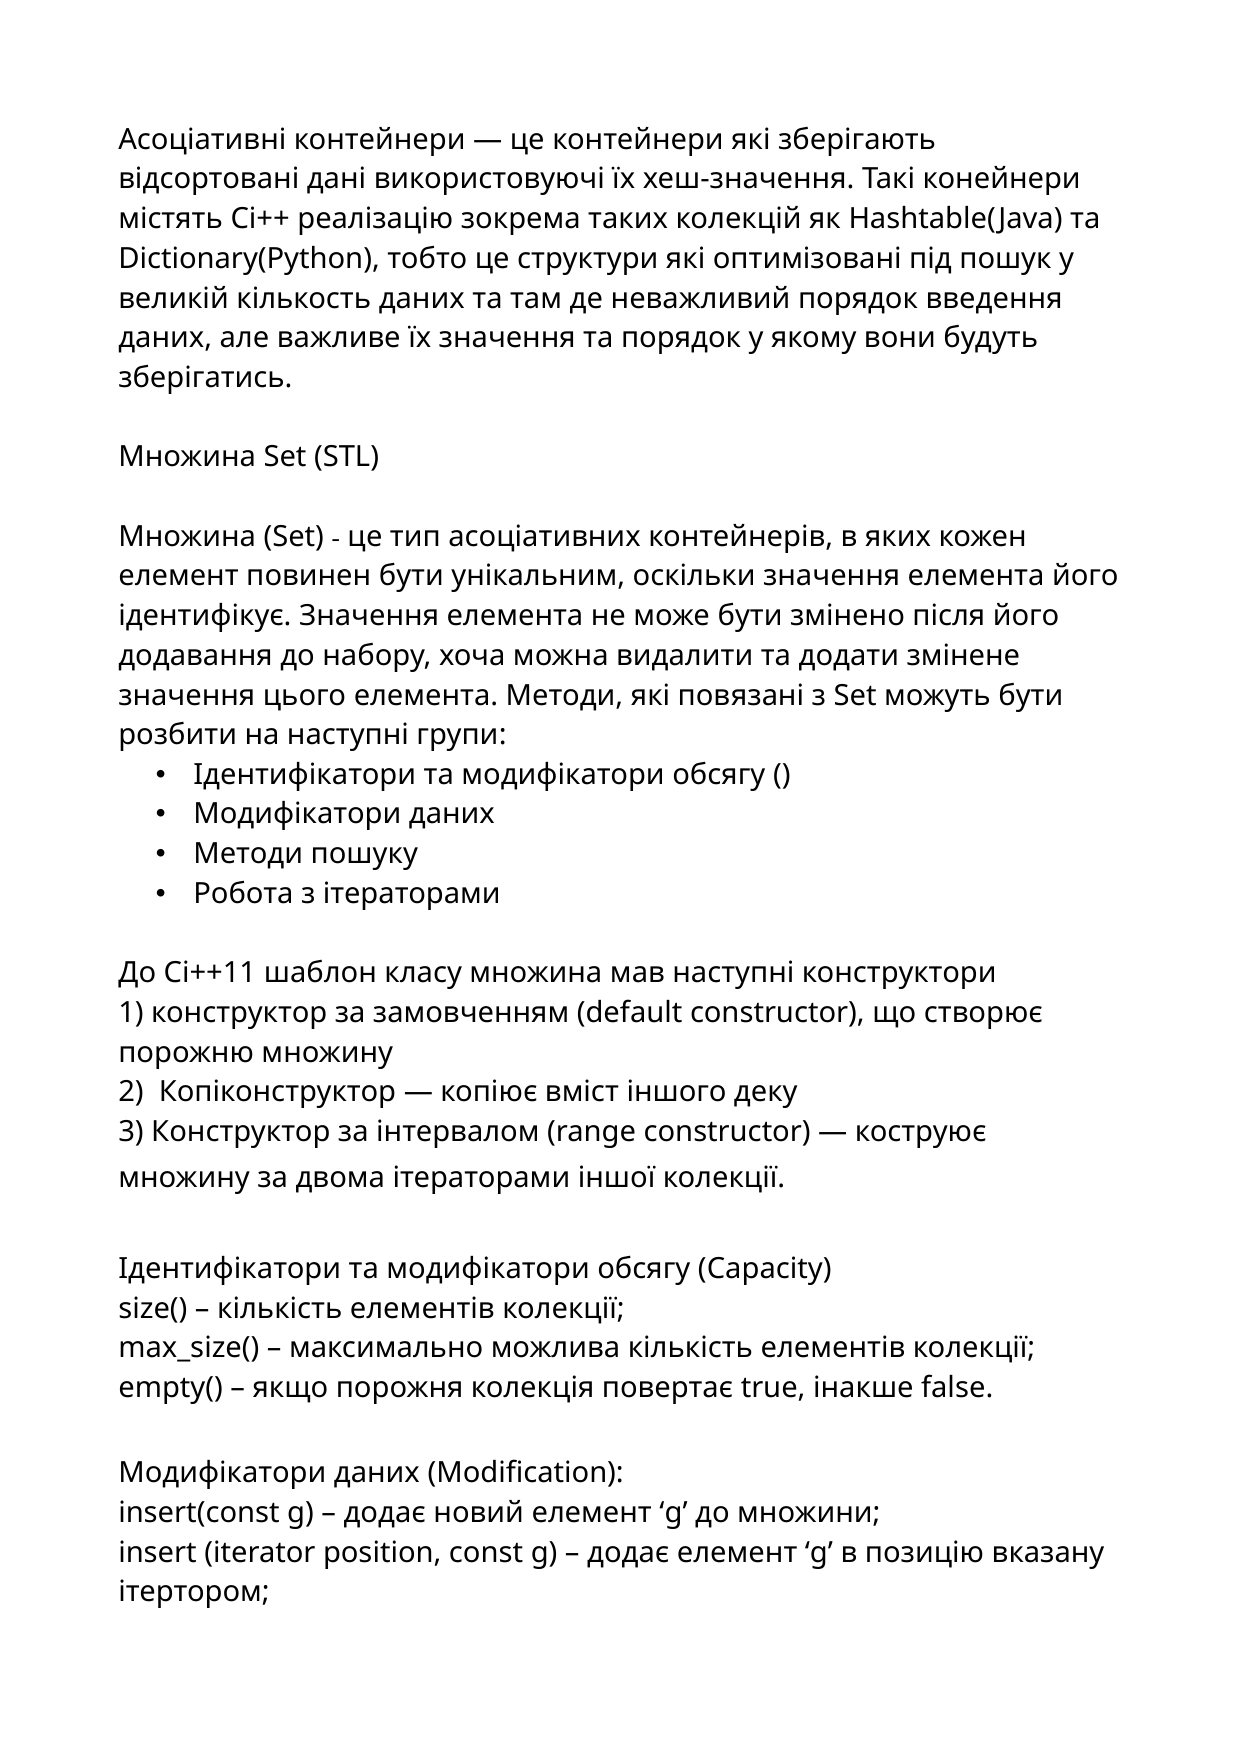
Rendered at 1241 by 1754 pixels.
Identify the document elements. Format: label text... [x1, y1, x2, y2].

text Модифікатори даних (Modification): [118, 1452, 1122, 1491]
list Робота з ітераторами [156, 872, 1122, 912]
text Множина Set (STL) [118, 436, 1122, 475]
text insert(const g) – додає новий елемент ‘g’ до множини; [118, 1491, 1122, 1531]
text empty() – якщо порожня колекція повертає true, інакше false. [118, 1366, 1122, 1406]
text insert (iterator position, const g) – додає елемент ‘g’ в позицію вказану ітертором; [118, 1531, 1122, 1610]
list Методи пошуку [156, 832, 1122, 872]
text size() – кількість елементів колекції; [118, 1287, 1122, 1327]
text max_size() – максимально можлива кількість елементів колекції; [118, 1327, 1122, 1366]
text Ідентифікатори та модифікатори обсягу (Capacity) [118, 1247, 1122, 1287]
subtitle 1) конструктор за замовченням (default constructor), що створює порожню множину [118, 991, 1122, 1071]
text 3) Конструктор за інтервалом (range constructor) — коструює множину за двома ітераторами іншої колекції. [118, 1110, 1122, 1196]
text Асоціативні контейнери — це контейнери які зберігають відсортовані дані використовуючі їх хеш-значення. Такі конейнери містять Сі++ реалізацію зокрема таких колекцій як Hashtable(Java) та Dictionary(Python), тобто це структури які оптимізовані під пошук у великій кількость даних та там де неважливий порядок введення даних, але важливе їх значення та порядок у якому вони будуть зберігатись. [118, 118, 1122, 396]
list Ідентифікатори та модифікатори обсягу () [156, 753, 1122, 793]
text До Сі++11 шаблон класу множина мав наступні конструктори [118, 952, 1122, 991]
subtitle 2) Копіконструктор — копіює вміст іншого деку [118, 1071, 1122, 1110]
list Модифікатори даних [156, 793, 1122, 832]
text Множина (Set) - це тип асоціативних контейнерів, в яких кожен елемент повинен бути унікальним, оскільки значення елемента його ідентифікує. Значення елемента не може бути змінено після його додавання до набору, хоча можна видалити та додати змінене значення цього елемента. Методи, які повязані з Set можуть бути розбити на наступні групи: [118, 515, 1122, 753]
